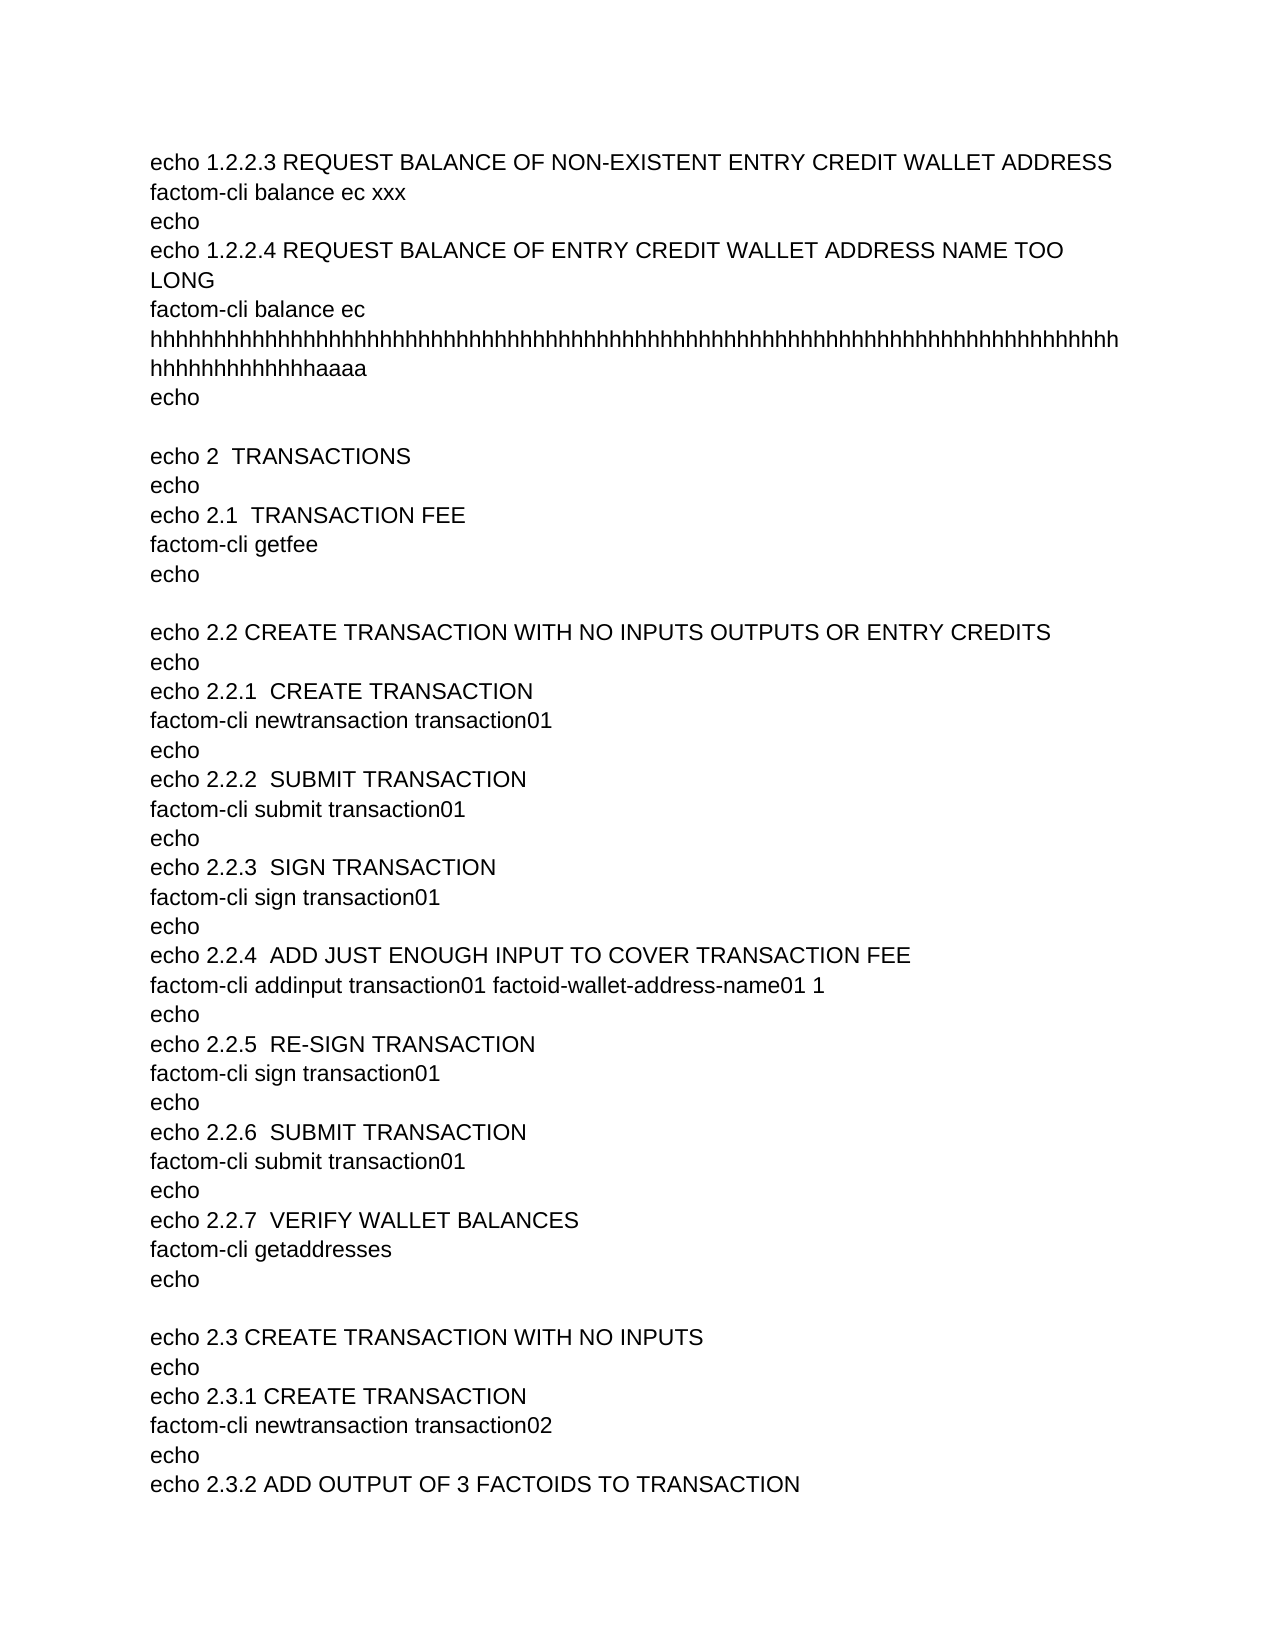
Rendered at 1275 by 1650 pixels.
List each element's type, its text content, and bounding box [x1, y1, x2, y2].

text factom-cli newtransaction transaction02 [150, 1413, 1125, 1439]
text echo 2.1 TRANSACTION FEE [150, 502, 1125, 528]
text factom-cli balance ec xxx [150, 179, 1125, 205]
text echo [150, 209, 1125, 234]
text echo [150, 649, 1125, 675]
text factom-cli submit transaction01 [150, 796, 1125, 822]
text echo 2.2.3 SIGN TRANSACTION [150, 855, 1125, 881]
text echo [150, 561, 1125, 587]
text echo [150, 473, 1125, 499]
text echo 1.2.2.3 REQUEST BALANCE OF NON-EXISTENT ENTRY CREDIT WALLET ADDRESS [150, 150, 1125, 176]
text echo [150, 1442, 1125, 1468]
text factom-cli sign transaction01 [150, 1061, 1125, 1086]
text echo [150, 826, 1125, 851]
text factom-cli sign transaction01 [150, 884, 1125, 910]
text echo [150, 914, 1125, 939]
text echo [150, 737, 1125, 763]
text factom-cli submit transaction01 [150, 1149, 1125, 1174]
text echo 2 TRANSACTIONS [150, 444, 1125, 469]
text echo [150, 1178, 1125, 1204]
text echo 2.2.1 CREATE TRANSACTION [150, 679, 1125, 704]
text echo 2.2.2 SUBMIT TRANSACTION [150, 767, 1125, 792]
text echo 2.3.2 ADD OUTPUT OF 3 FACTOIDS TO TRANSACTION [150, 1472, 1125, 1497]
text echo 2.2.5 RE-SIGN TRANSACTION [150, 1031, 1125, 1057]
text echo 2.2.4 ADD JUST ENOUGH INPUT TO COVER TRANSACTION FEE [150, 943, 1125, 969]
text echo 2.3 CREATE TRANSACTION WITH NO INPUTS [150, 1325, 1125, 1351]
text echo 2.3.1 CREATE TRANSACTION [150, 1384, 1125, 1409]
text echo 2.2 CREATE TRANSACTION WITH NO INPUTS OUTPUTS OR ENTRY CREDITS [150, 620, 1125, 646]
text factom-cli newtransaction transaction01 [150, 708, 1125, 734]
text echo [150, 385, 1125, 411]
text echo [150, 1090, 1125, 1116]
text echo 1.2.2.4 REQUEST BALANCE OF ENTRY CREDIT WALLET ADDRESS NAME TOO LONG [150, 238, 1125, 293]
text factom-cli balance ec hhhhhhhhhhhhhhhhhhhhhhhhhhhhhhhhhhhhhhhhhhhhhhhhhhhhhhhhhhhhhhhhhhhhhhhhhhhhhhhhhhhhhhhhhaaaa [150, 297, 1125, 381]
text echo 2.2.6 SUBMIT TRANSACTION [150, 1119, 1125, 1145]
text echo [150, 1002, 1125, 1027]
text echo 2.2.7 VERIFY WALLET BALANCES [150, 1207, 1125, 1233]
text echo [150, 1354, 1125, 1380]
text echo [150, 1266, 1125, 1292]
text factom-cli getfee [150, 532, 1125, 557]
text factom-cli getaddresses [150, 1237, 1125, 1262]
text factom-cli addinput transaction01 factoid-wallet-address-name01 1 [150, 972, 1125, 998]
